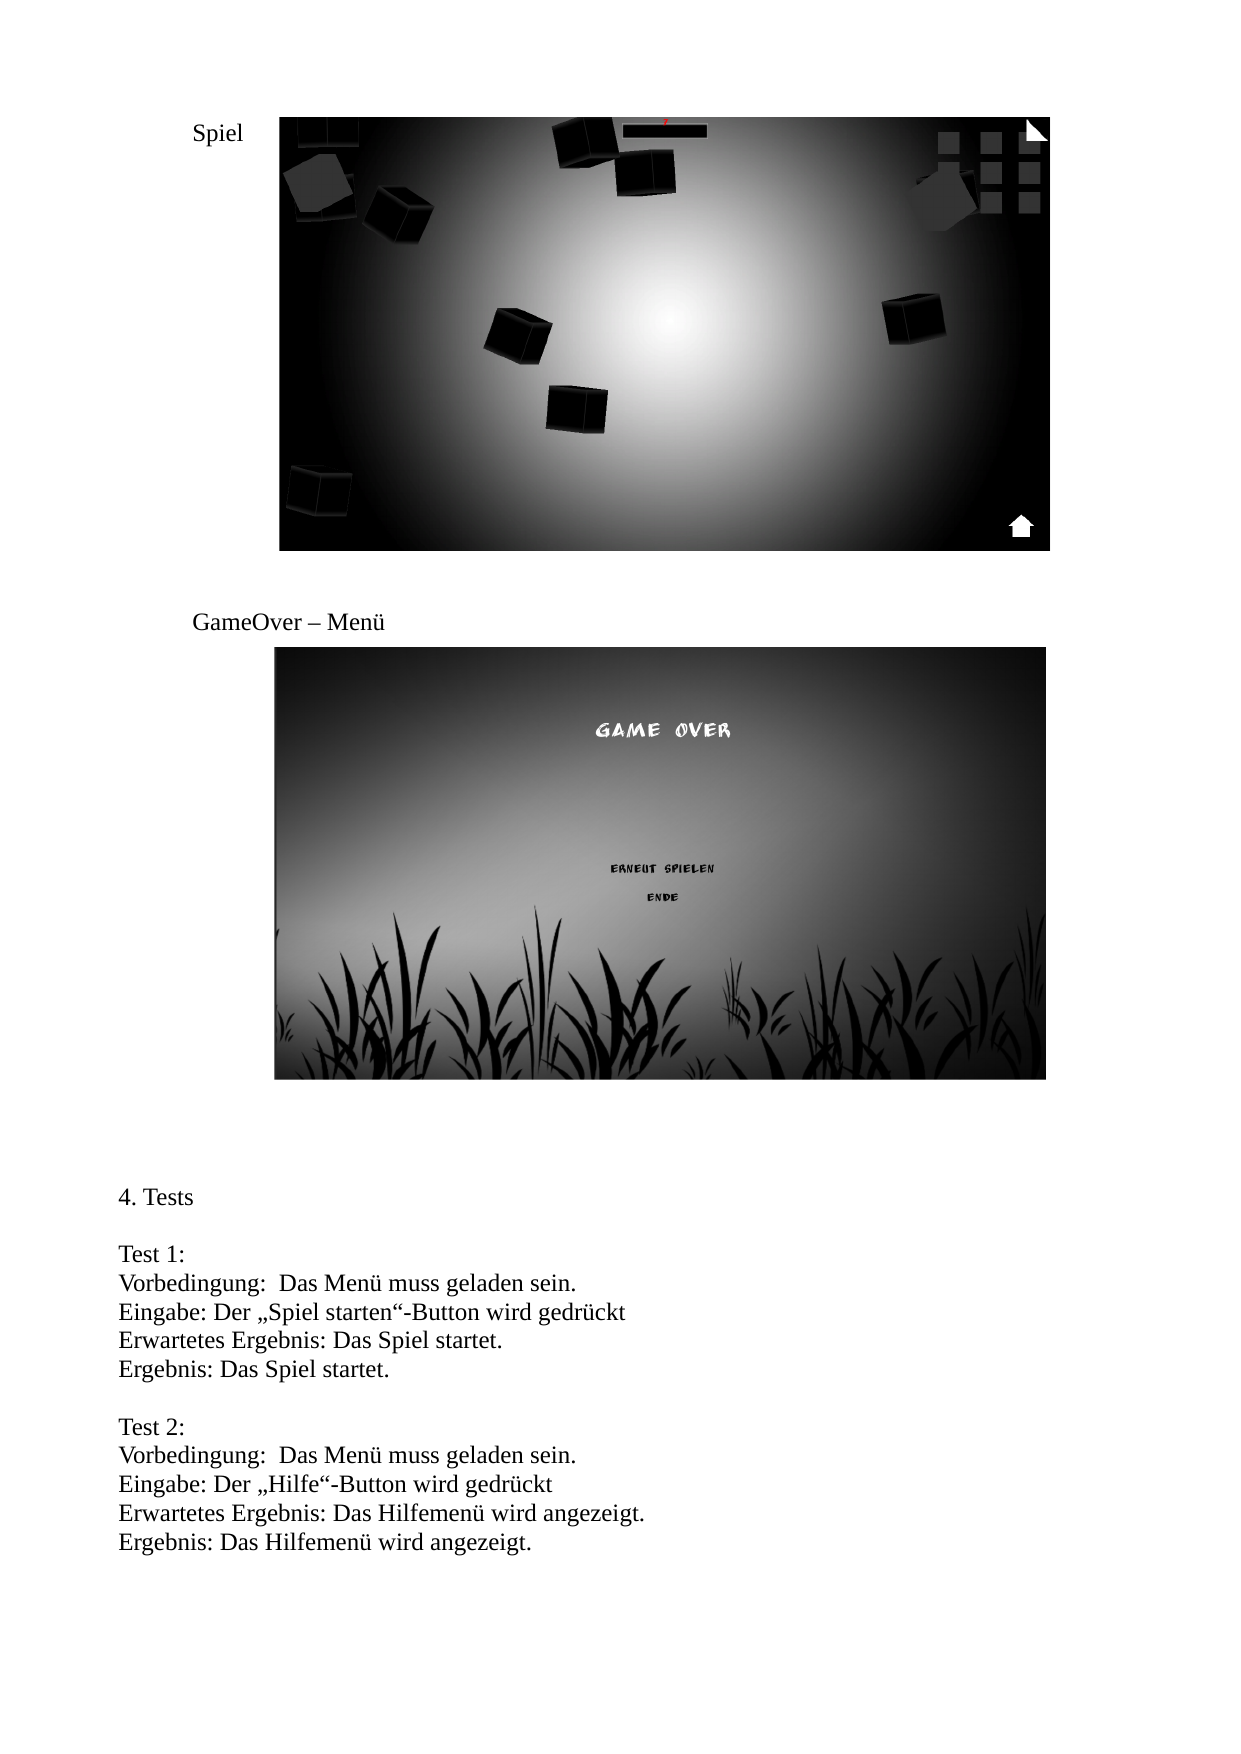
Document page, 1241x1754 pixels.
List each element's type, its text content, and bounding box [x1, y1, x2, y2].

text Eingabe: Der „Spiel starten“-Button wird gedrückt [118, 1297, 1122, 1326]
text Erwartetes Ergebnis: Das Spiel startet. [118, 1326, 1122, 1354]
text Ergebnis: Das Hilfemenü wird angezeigt. [118, 1527, 1122, 1556]
text Spiel [118, 118, 279, 147]
text Erwartetes Ergebnis: Das Hilfemenü wird angezeigt. [118, 1498, 1122, 1527]
text Vorbedingung: Das Menü muss geladen sein. [118, 1268, 1122, 1297]
text Ergebnis: Das Spiel startet. [118, 1354, 1122, 1383]
picture [279, 117, 1051, 551]
text Test 2: [118, 1412, 1122, 1441]
text GameOver – Menü [118, 607, 1122, 636]
text Test 1: [118, 1239, 1122, 1268]
picture [274, 647, 1046, 1080]
text Vorbedingung: Das Menü muss geladen sein. [118, 1441, 1122, 1469]
text [1051, 118, 1122, 147]
text 4. Tests [118, 1182, 1122, 1211]
text Eingabe: Der „Hilfe“-Button wird gedrückt [118, 1469, 1122, 1498]
